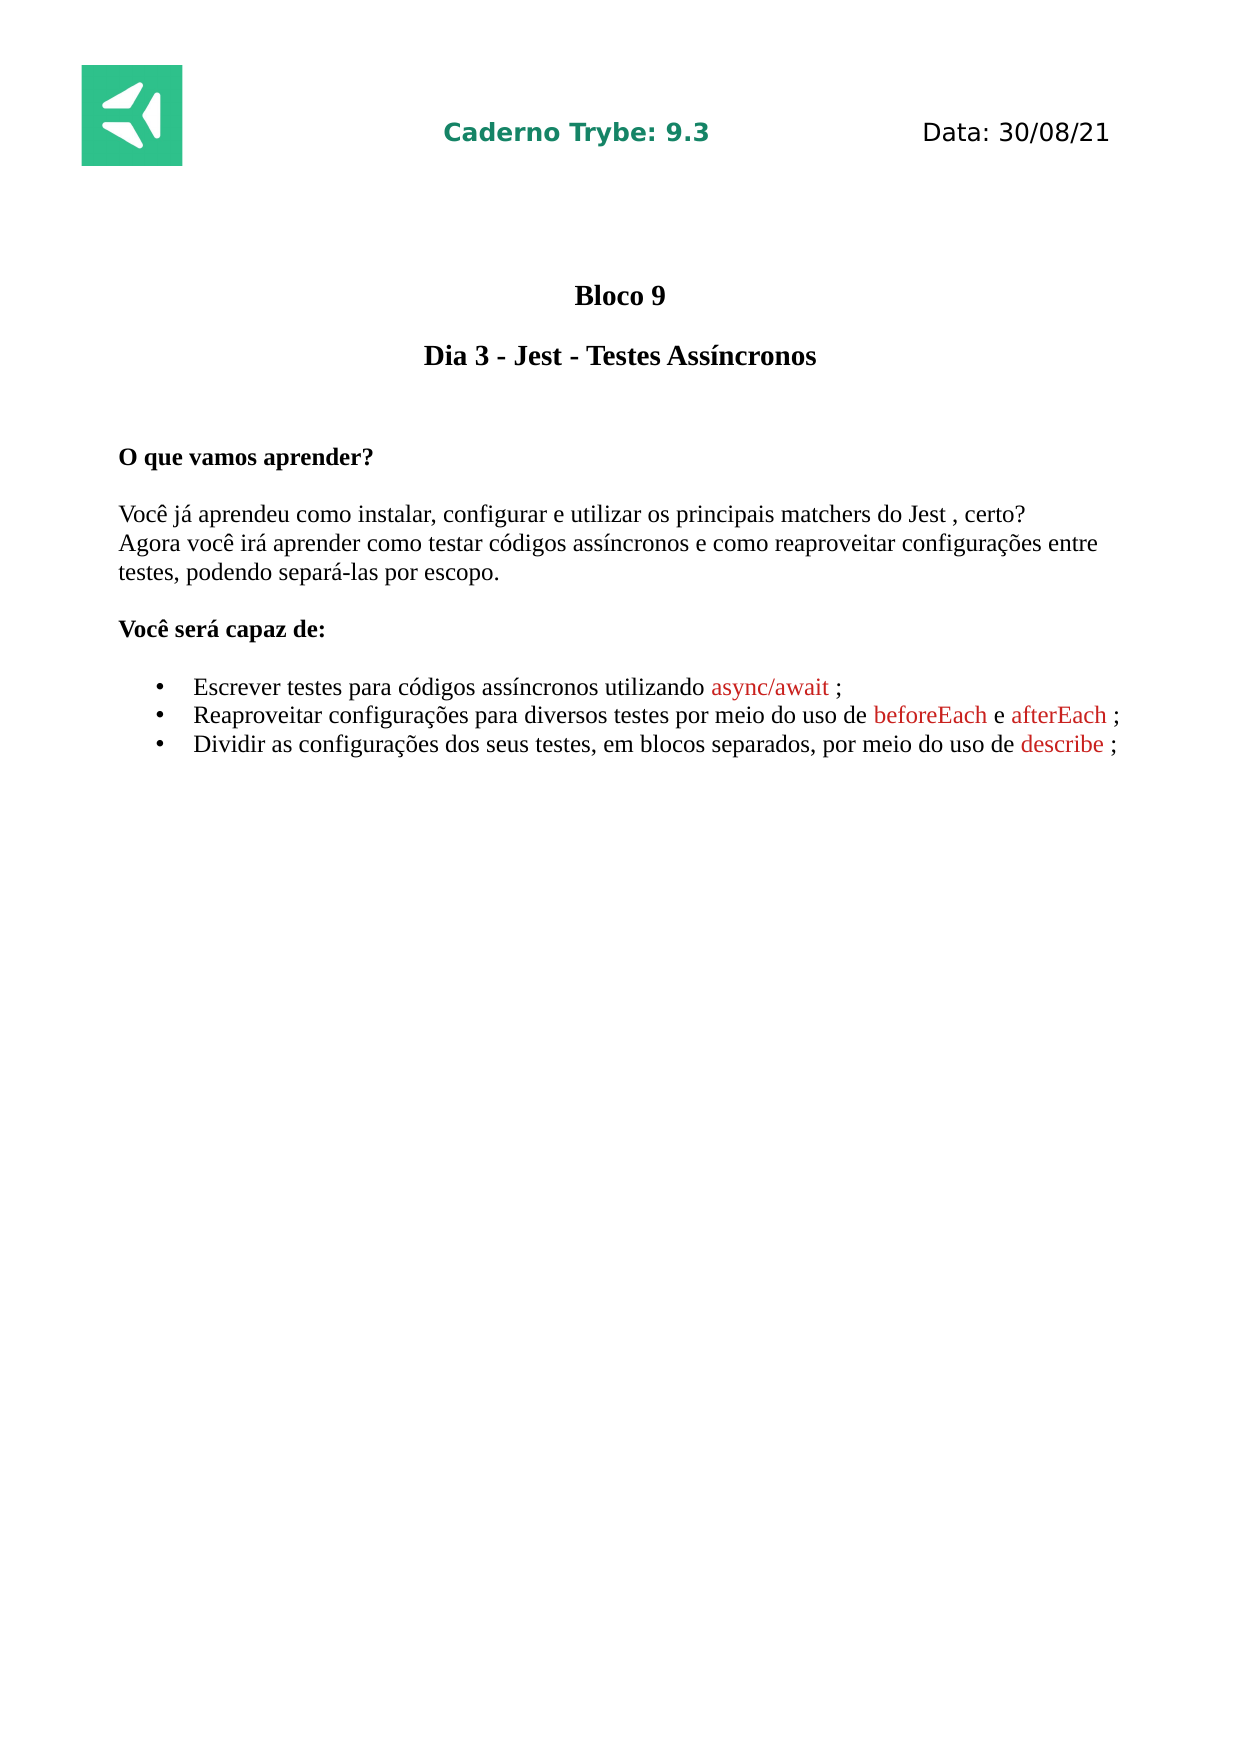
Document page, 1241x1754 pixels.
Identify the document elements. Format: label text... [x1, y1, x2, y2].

picture [81, 65, 183, 166]
text Você já aprendeu como instalar, configurar e utilizar os principais matchers do Jest , certo? [118, 499, 1122, 528]
text Você será capaz de: [118, 614, 1122, 643]
list Reaproveitar configurações para diversos testes por meio do uso de beforeEach e afterEach ; [156, 701, 1122, 729]
subtitle Bloco 9 [118, 278, 1122, 311]
list Escrever testes para códigos assíncronos utilizando async/await ; [156, 672, 1122, 701]
text Agora você irá aprender como testar códigos assíncronos e como reaproveitar configurações entre testes, podendo separá-las por escopo. [118, 528, 1122, 586]
list Dividir as configurações dos seus testes, em blocos separados, por meio do uso de describe ; [156, 729, 1122, 758]
text O que vamos aprender? [118, 442, 1122, 471]
subtitle Dia 3 - Jest - Testes Assíncronos [118, 338, 1122, 372]
